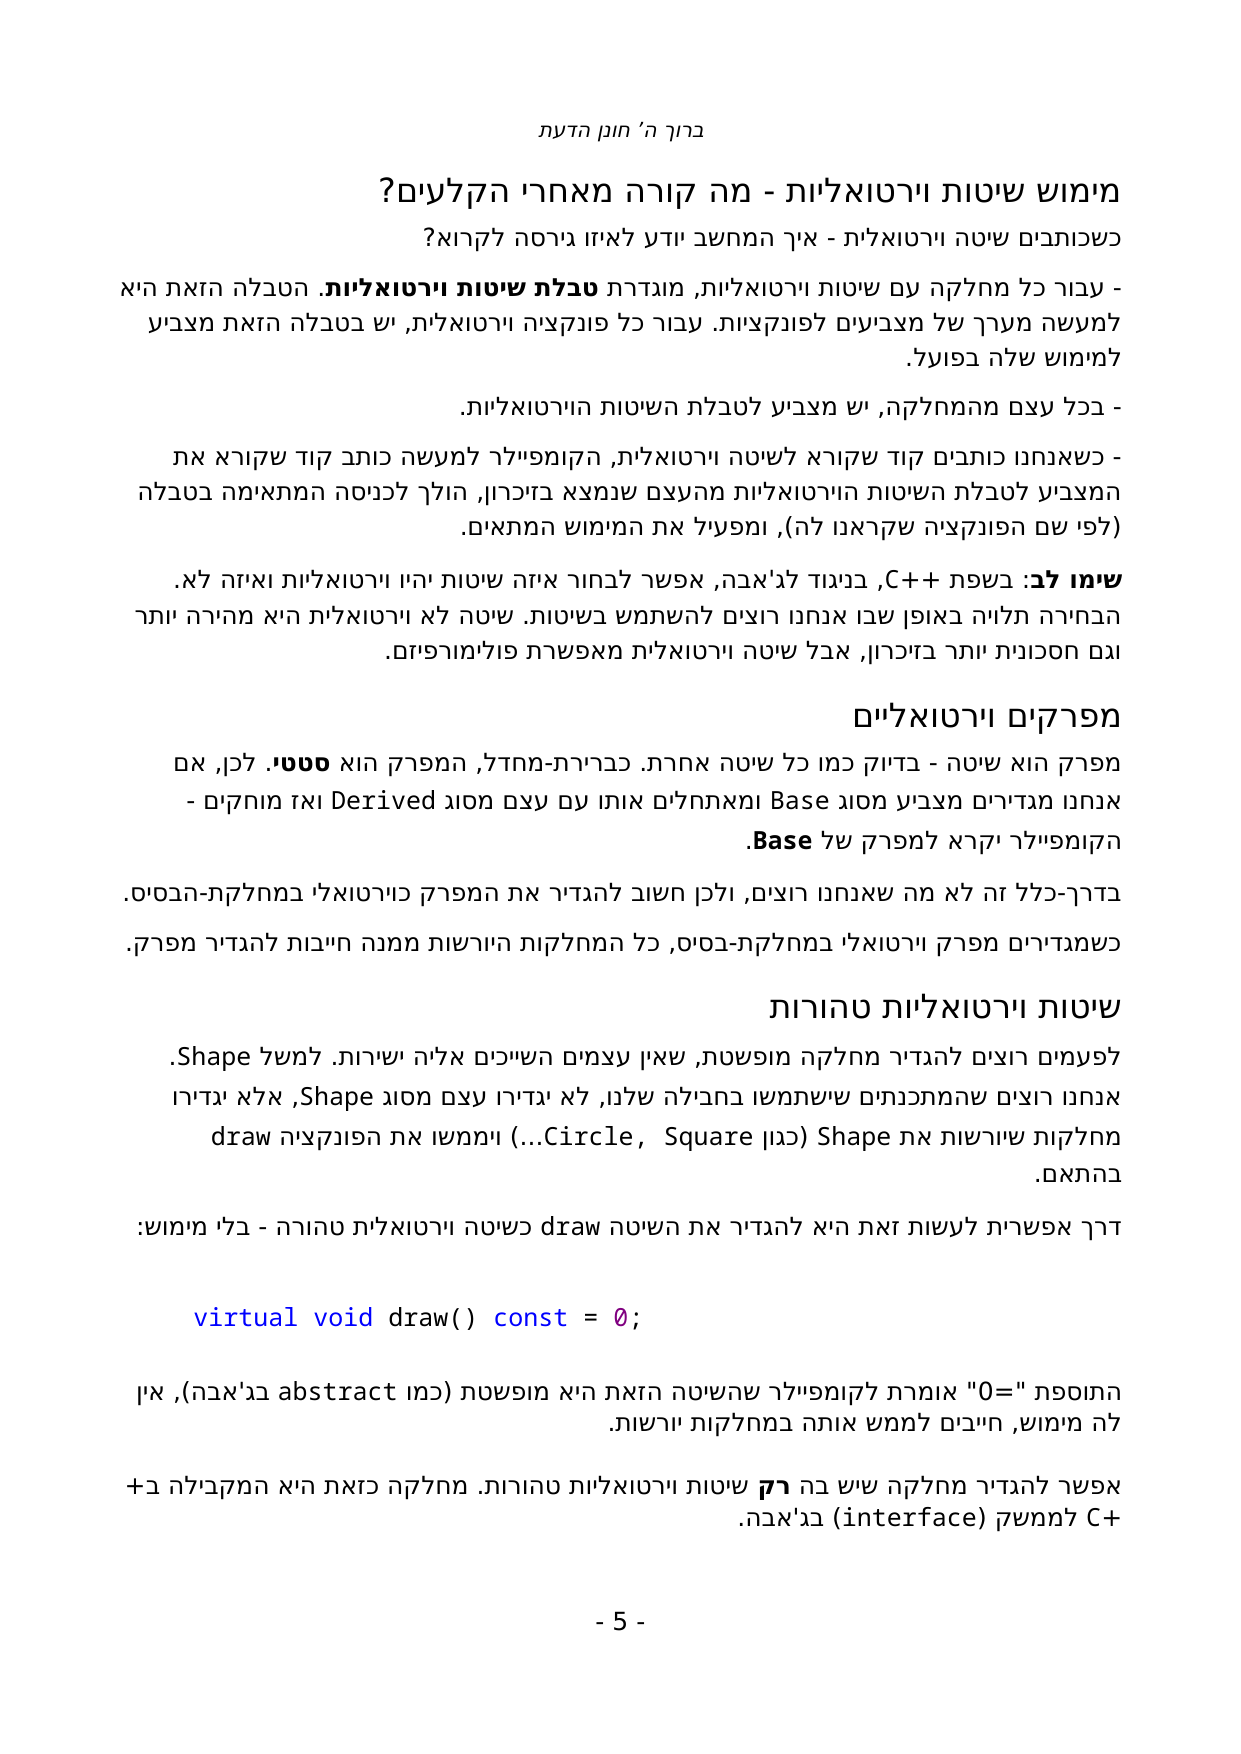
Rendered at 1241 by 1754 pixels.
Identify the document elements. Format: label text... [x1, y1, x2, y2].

text - כשאנחנו כותבים קוד שקורא לשיטה וירטואלית, הקומפיילר למעשה כותב קוד שקורא את המצביע לטבלת השיטות הוירטואליות מהעצם שנמצא בזיכרון, הולך לכניסה המתאימה בטבלה (לפי שם הפונקציה שקראנו לה), ומפעיל את המימוש המתאים. [118, 442, 1122, 541]
text מפרק הוא שיטה - בדיוק כמו כל שיטה אחרת. כברירת-מחדל, המפרק הוא סטטי. לכן, אם אנחנו מגדירים מצביע מסוג Base ומאתחלים אותו עם עצם מסוג Derived ואז מוחקים - הקומפיילר יקרא למפרק של Base. [118, 748, 1122, 857]
text אפשר להגדיר מחלקה שיש בה רק שיטות וירטואליות טהורות. מחלקה כזאת היא המקבילה ב++C לממשק (interface) בג'אבה. [118, 1471, 1122, 1534]
text כשמגדירים מפרק וירטואלי במחלקת-בסיס, כל המחלקות היורשות ממנה חייבות להגדיר מפרק. [118, 928, 1122, 957]
subtitle שיטות וירטואליות טהורות [118, 988, 1122, 1027]
subtitle מימוש שיטות וירטואליות - מה קורה מאחרי הקלעים? [118, 172, 1122, 211]
text דרך אפשרית לעשות זאת היא להגדיר את השיטה draw כשיטה וירטואלית טהורה - בלי מימוש: [118, 1208, 1122, 1242]
text virtual void draw() const = 0; [118, 1264, 1122, 1343]
text שימו לב: בשפת ++C, בניגוד לג'אבה, אפשר לבחור איזה שיטות יהיו וירטואליות ואיזה לא. הבחירה תלויה באופן שבו אנחנו רוצים להשתמש בשיטות. שיטה לא וירטואלית היא מהירה יותר וגם חסכונית יותר בזיכרון, אבל שיטה וירטואלית מאפשרת פולימורפיזם. [118, 562, 1122, 666]
text - בכל עצם מהמחלקה, יש מצביע לטבלת השיטות הוירטואליות. [118, 392, 1122, 422]
text בדרך-כלל זה לא מה שאנחנו רוצים, ולכן חשוב להגדיר את המפרק כוירטואלי במחלקת-הבסיס. [118, 878, 1122, 907]
subtitle מפרקים וירטואליים [118, 696, 1122, 735]
text התוספת "=0" אומרת לקומפיילר שהשיטה הזאת היא מופשטת (כמו abstract בג'אבה), אין לה מימוש, חייבים לממש אותה במחלקות יורשות. [118, 1374, 1122, 1437]
text לפעמים רוצים להגדיר מחלקה מופשטת, שאין עצמים השייכים אליה ישירות. למשל Shape. אנחנו רוצים שהמתכנתים שישתמשו בחבילה שלנו, לא יגדירו עצם מסוג Shape, אלא יגדירו מחלקות שיורשות את Shape (כגון Circle, Square...) ויממשו את הפונקציה draw בהתאם. [118, 1039, 1122, 1188]
text - עבור כל מחלקה עם שיטות וירטואליות, מוגדרת טבלת שיטות וירטואליות. הטבלה הזאת היא למעשה מערך של מצביעים לפונקציות. עבור כל פונקציה וירטואלית, יש בטבלה הזאת מצביע למימוש שלה בפועל. [118, 273, 1122, 372]
text כשכותבים שיטה וירטואלית - איך המחשב יודע לאיזו גירסה לקרוא? [118, 223, 1122, 252]
